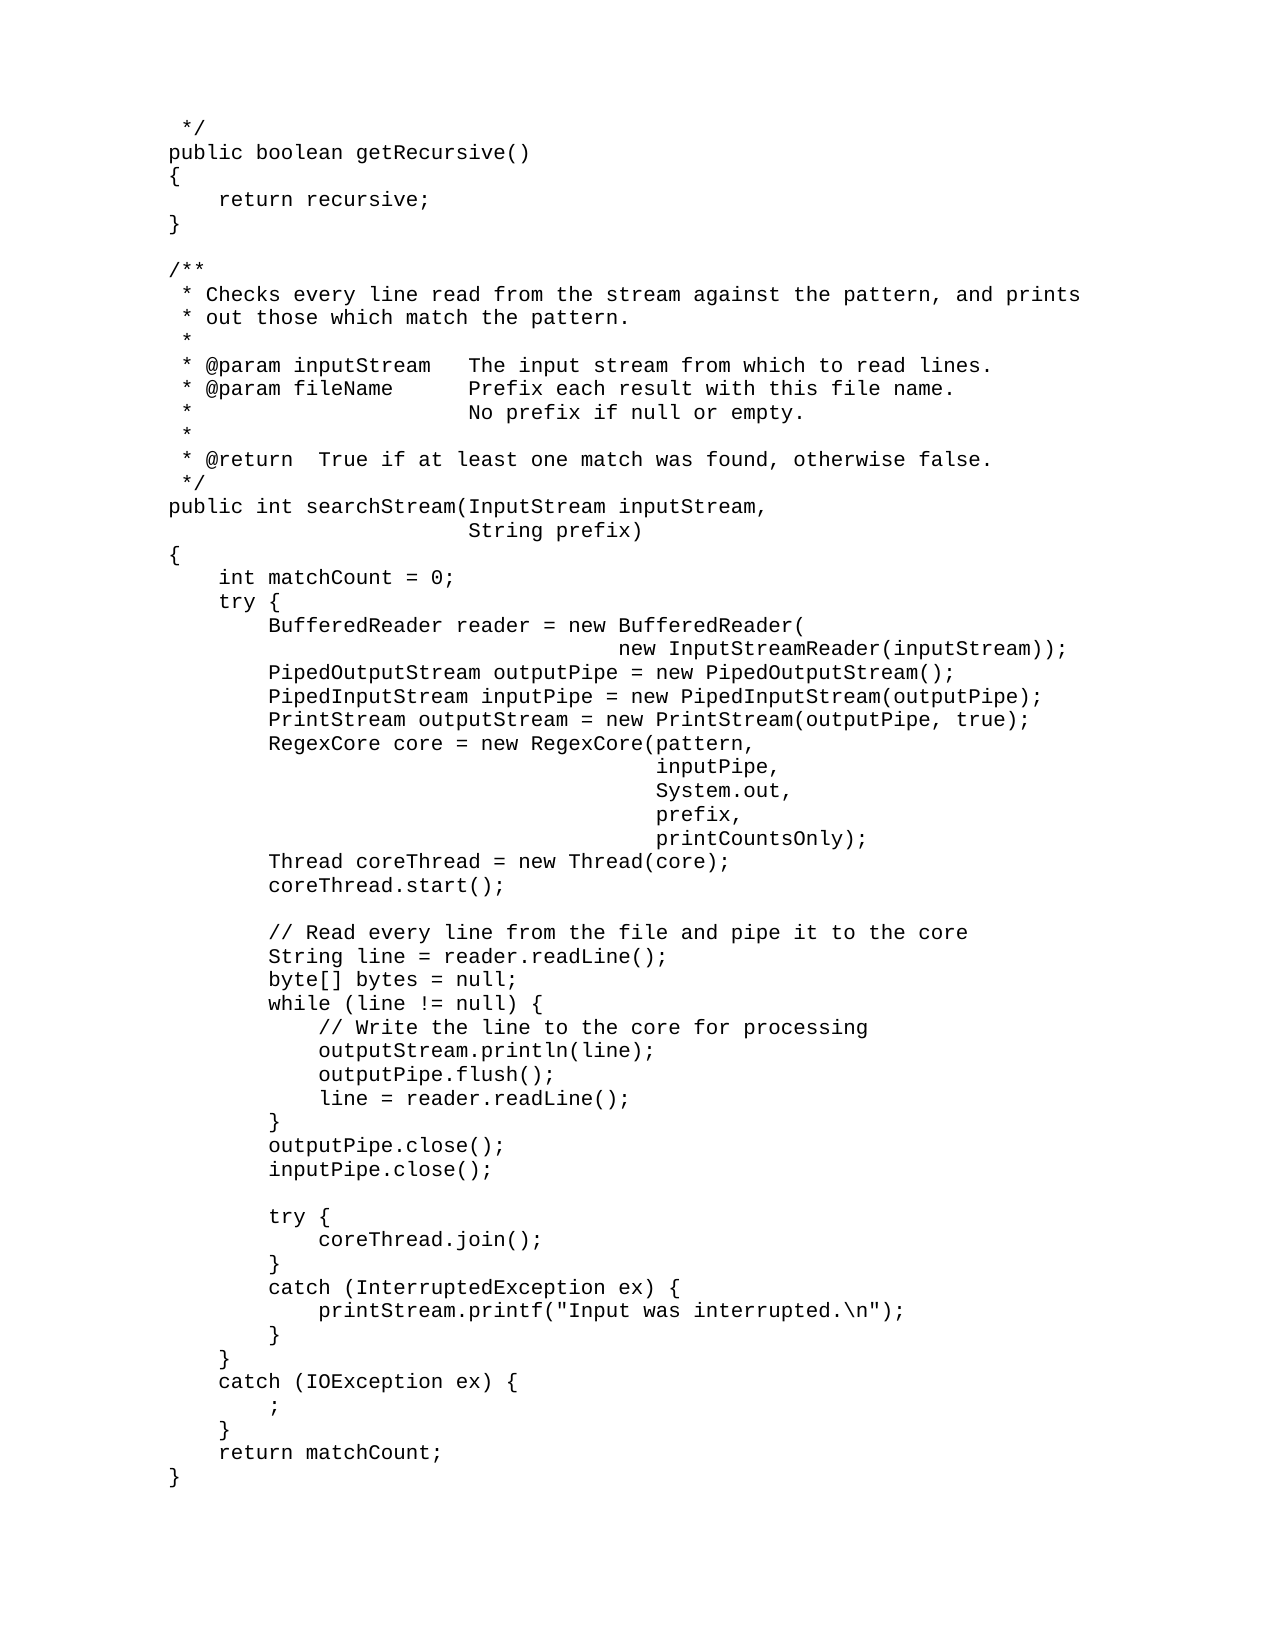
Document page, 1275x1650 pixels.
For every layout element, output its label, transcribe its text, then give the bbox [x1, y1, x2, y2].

text coreThread.start(); [118, 875, 1157, 898]
text } [118, 1111, 1157, 1135]
text * @param fileName Prefix each result with this file name. [118, 378, 1157, 402]
text BufferedReader reader = new BufferedReader( [118, 615, 1157, 638]
text catch (InterruptedException ex) { [118, 1277, 1157, 1300]
text printStream.printf("Input was interrupted.\n"); [118, 1300, 1157, 1324]
text */ [118, 118, 1157, 142]
text outputStream.println(line); [118, 1040, 1157, 1064]
text { [118, 165, 1157, 189]
text printCountsOnly); [118, 827, 1157, 851]
text catch (IOException ex) { [118, 1371, 1157, 1395]
text RegexCore core = new RegexCore(pattern, [118, 733, 1157, 757]
text } [118, 1466, 1157, 1489]
text prefix, [118, 804, 1157, 827]
text String line = reader.readLine(); [118, 946, 1157, 969]
text outputPipe.flush(); [118, 1064, 1157, 1088]
text int matchCount = 0; [118, 567, 1157, 591]
text * Checks every line read from the stream against the pattern, and prints [118, 284, 1157, 307]
text line = reader.readLine(); [118, 1088, 1157, 1111]
text { [118, 544, 1157, 567]
text PipedInputStream inputPipe = new PipedInputStream(outputPipe); [118, 686, 1157, 709]
text new InputStreamReader(inputStream)); [118, 638, 1157, 662]
text coreThread.join(); [118, 1229, 1157, 1253]
text } [118, 213, 1157, 236]
text return matchCount; [118, 1442, 1157, 1466]
text outputPipe.close(); [118, 1135, 1157, 1158]
text // Read every line from the file and pipe it to the core [118, 922, 1157, 946]
text Thread coreThread = new Thread(core); [118, 851, 1157, 875]
text * @return True if at least one match was found, otherwise false. [118, 449, 1157, 473]
text String prefix) [118, 520, 1157, 544]
text return recursive; [118, 189, 1157, 213]
text * out those which match the pattern. [118, 307, 1157, 331]
text } [118, 1324, 1157, 1348]
text } [118, 1348, 1157, 1371]
text inputPipe.close(); [118, 1158, 1157, 1182]
text * [118, 426, 1157, 449]
text public int searchStream(InputStream inputStream, [118, 496, 1157, 520]
text ; [118, 1395, 1157, 1419]
text } [118, 1419, 1157, 1442]
text /** [118, 260, 1157, 284]
text byte[] bytes = null; [118, 969, 1157, 993]
text System.out, [118, 780, 1157, 804]
text inputPipe, [118, 757, 1157, 780]
text try { [118, 1206, 1157, 1229]
text PrintStream outputStream = new PrintStream(outputPipe, true); [118, 709, 1157, 733]
text try { [118, 591, 1157, 615]
text * @param inputStream The input stream from which to read lines. [118, 354, 1157, 378]
text } [118, 1253, 1157, 1277]
text // Write the line to the core for processing [118, 1017, 1157, 1040]
text PipedOutputStream outputPipe = new PipedOutputStream(); [118, 662, 1157, 686]
text */ [118, 473, 1157, 496]
text * No prefix if null or empty. [118, 402, 1157, 426]
text public boolean getRecursive() [118, 142, 1157, 165]
text while (line != null) { [118, 993, 1157, 1017]
text * [118, 331, 1157, 354]
